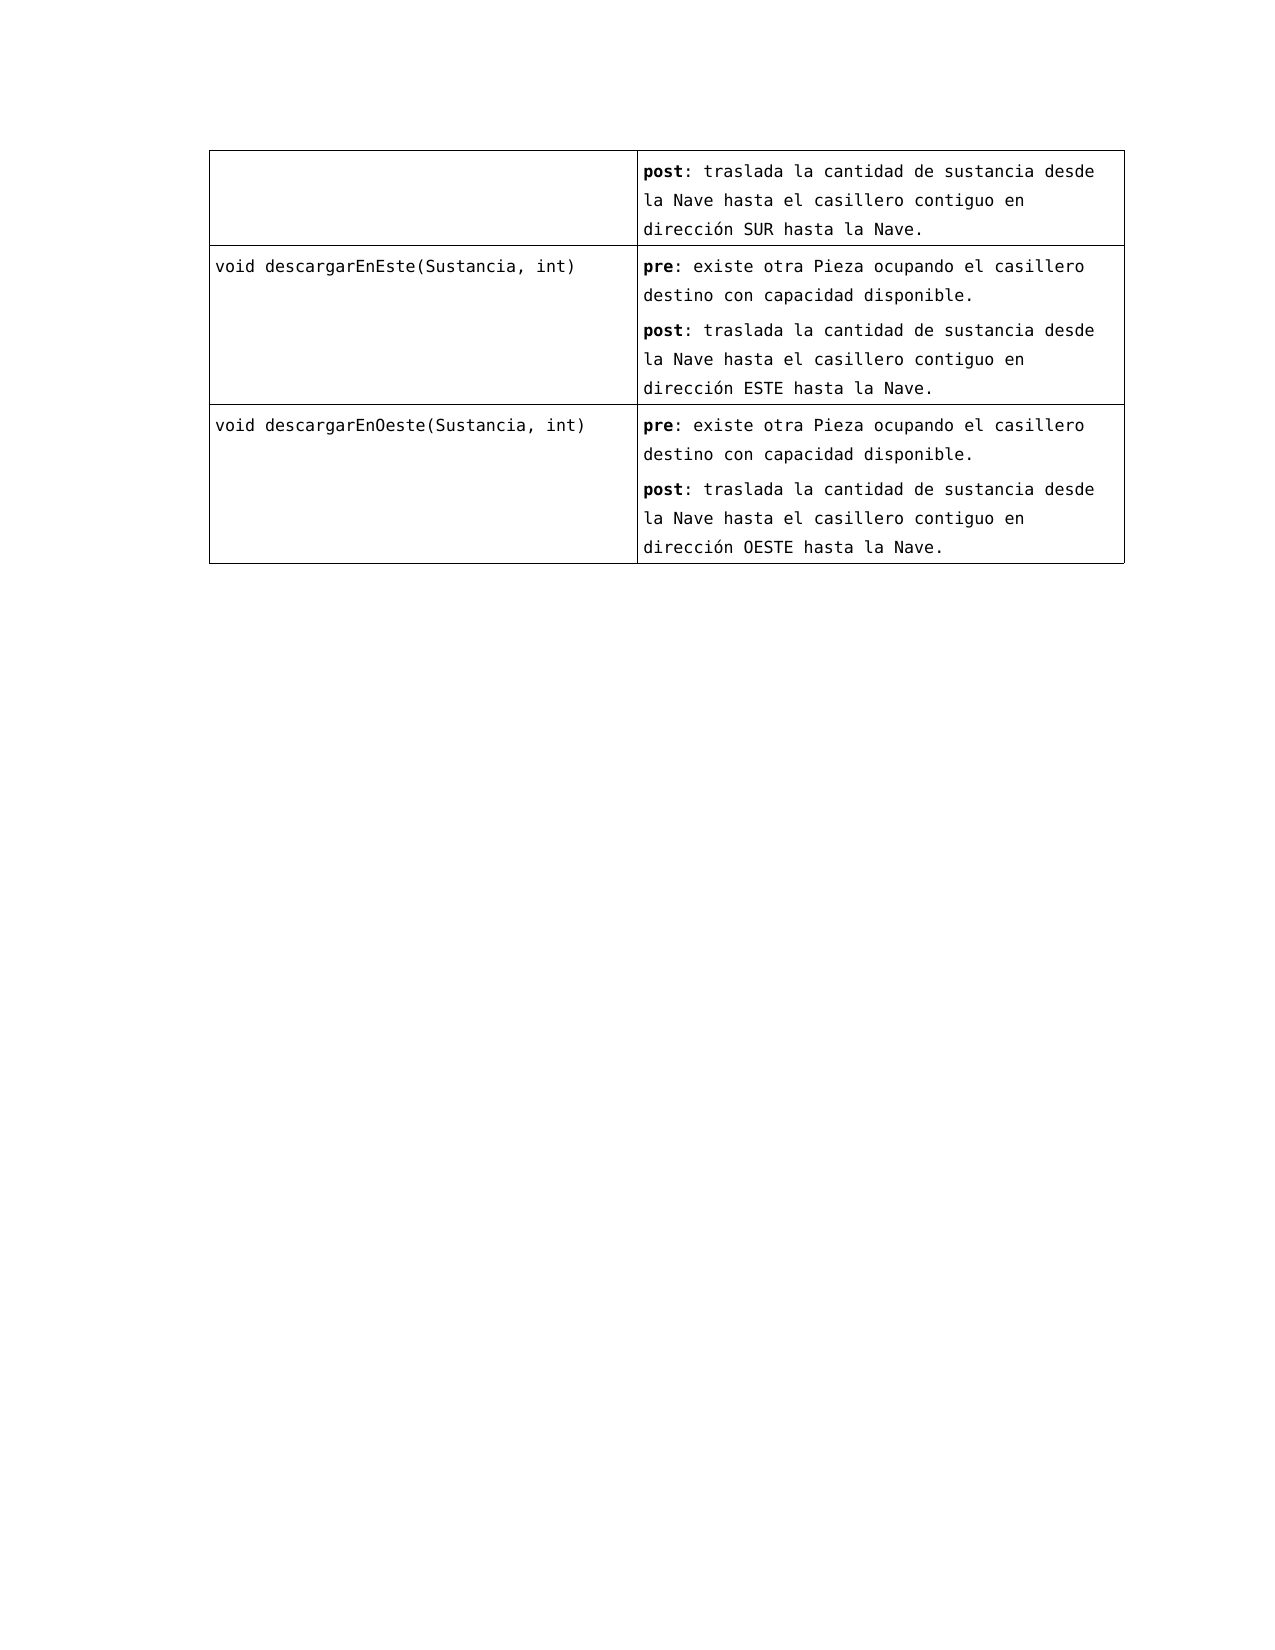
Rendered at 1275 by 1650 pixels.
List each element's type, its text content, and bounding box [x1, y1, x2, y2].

table_cell void descargarEnEste(Sustancia, int) [210, 246, 637, 404]
table_cell pre: existe otra Pieza ocupando el casillero destino con capacidad disponible. post: traslada la cantidad de sustancia desde la Nave hasta el casillero contiguo en dirección OESTE hasta la Nave. [638, 405, 1124, 563]
table_cell pre: existe otra Pieza ocupando el casillero destino con capacidad disponible. post: traslada la cantidad de sustancia desde la Nave hasta el casillero contiguo en dirección ESTE hasta la Nave. [638, 246, 1124, 404]
table_cell void descargarEnOeste(Sustancia, int) [210, 405, 637, 563]
table_cell [210, 151, 637, 245]
table_cell post: traslada la cantidad de sustancia desde la Nave hasta el casillero contiguo en dirección SUR hasta la Nave. [638, 151, 1124, 245]
